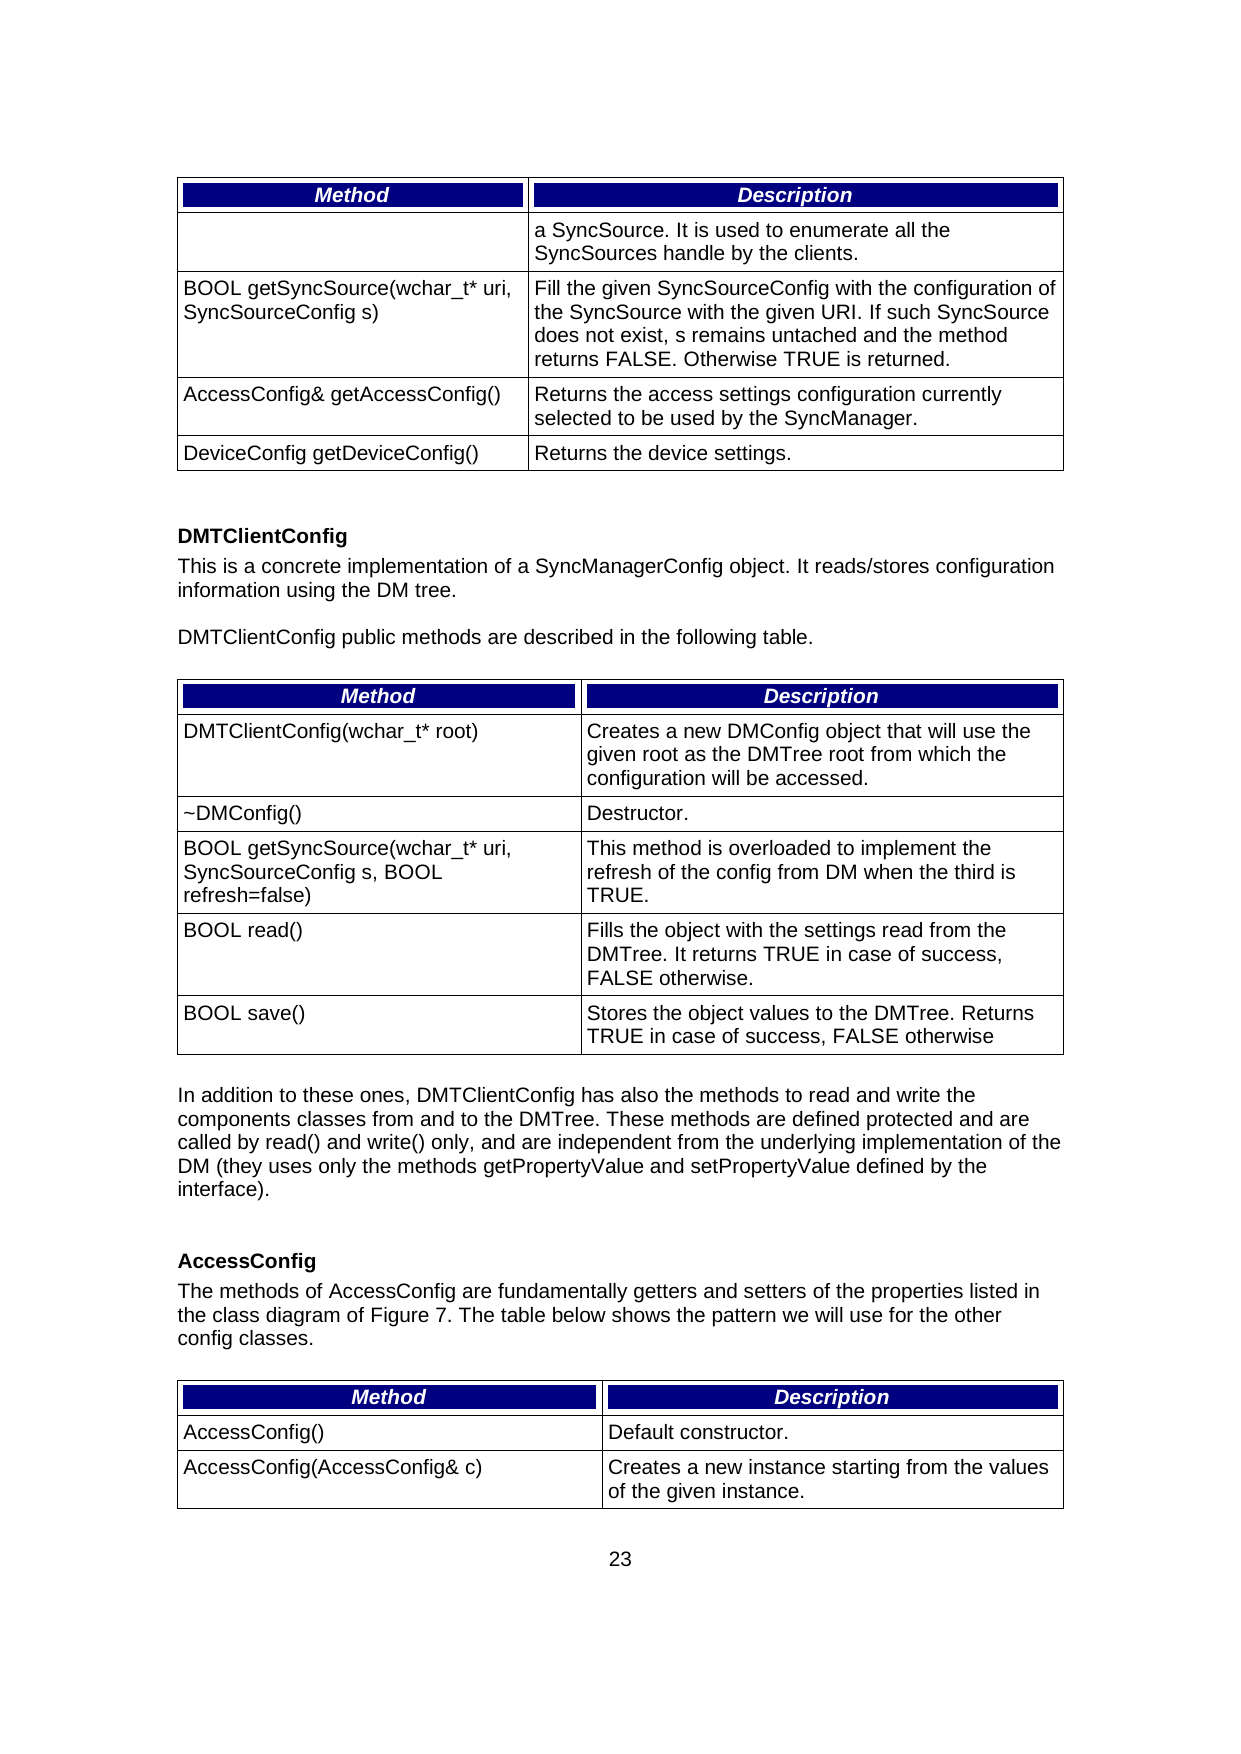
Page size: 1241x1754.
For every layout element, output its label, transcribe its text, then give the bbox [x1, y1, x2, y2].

table_cell Fill the given SyncSourceConfig with the configuration of the SyncSource with the given URI. If such SyncSource does not exist, s remains untached and the method returns FALSE. Otherwise TRUE is returned. [529, 272, 1063, 377]
table_header Description [582, 680, 1063, 714]
table_cell Creates a new instance starting from the values of the given instance. [603, 1451, 1063, 1508]
table_header Description [603, 1381, 1063, 1415]
table_cell AccessConfig(AccessConfig& c) [178, 1451, 602, 1508]
subtitle DMTClientConfig [177, 525, 1063, 548]
text The methods of AccessConfig are fundamentally getters and setters of the properties listed in the class diagram of Figure 7. The table below shows the pattern we will use for the other config classes. [177, 1279, 1063, 1350]
table_cell Returns the access settings configuration currently selected to be used by the SyncManager. [529, 378, 1063, 435]
table_cell DeviceConfig getDeviceConfig() [178, 436, 528, 470]
table_cell This method is overloaded to implement the refresh of the config from DM when the third is TRUE. [582, 832, 1063, 913]
table_cell BOOL getSyncSource(wchar_t* uri, SyncSourceConfig s) [178, 272, 528, 377]
table_header Description [529, 178, 1063, 212]
table_cell DMTClientConfig(wchar_t* root) [178, 715, 581, 796]
table_cell BOOL save() [178, 996, 581, 1054]
table_header Method [178, 1381, 602, 1415]
table_cell a SyncSource. It is used to enumerate all the SyncSources handle by the clients. [529, 213, 1063, 271]
table_header Method [178, 178, 528, 212]
table_cell Returns the device settings. [529, 436, 1063, 470]
table_cell AccessConfig() [178, 1416, 602, 1450]
table_cell ~DMConfig() [178, 797, 581, 831]
table_cell Destructor. [582, 797, 1063, 831]
text In addition to these ones, DMTClientConfig has also the methods to read and write the components classes from and to the DMTree. These methods are defined protected and are called by read() and write() only, and are independent from the underlying implementation of the DM (they uses only the methods getPropertyValue and setPropertyValue defined by the interface). [177, 1083, 1063, 1201]
table_cell BOOL read() [178, 914, 581, 995]
table_cell AccessConfig& getAccessConfig() [178, 378, 528, 435]
table_cell [178, 213, 528, 271]
table_cell Fills the object with the settings read from the DMTree. It returns TRUE in case of success, FALSE otherwise. [582, 914, 1063, 995]
text DMTClientConfig public methods are described in the following table. [177, 625, 1063, 649]
table_cell Creates a new DMConfig object that will use the given root as the DMTree root from which the configuration will be accessed. [582, 715, 1063, 796]
table_cell Default constructor. [603, 1416, 1063, 1450]
table_cell Stores the object values to the DMTree. Returns TRUE in case of success, FALSE otherwise [582, 996, 1063, 1054]
text This is a concrete implementation of a SyncManagerConfig object. It reads/stores configuration information using the DM tree. [177, 555, 1063, 602]
table_header Method [178, 680, 581, 714]
subtitle AccessConfig [177, 1250, 1063, 1273]
table_cell BOOL getSyncSource(wchar_t* uri, SyncSourceConfig s, BOOL refresh=false) [178, 832, 581, 913]
